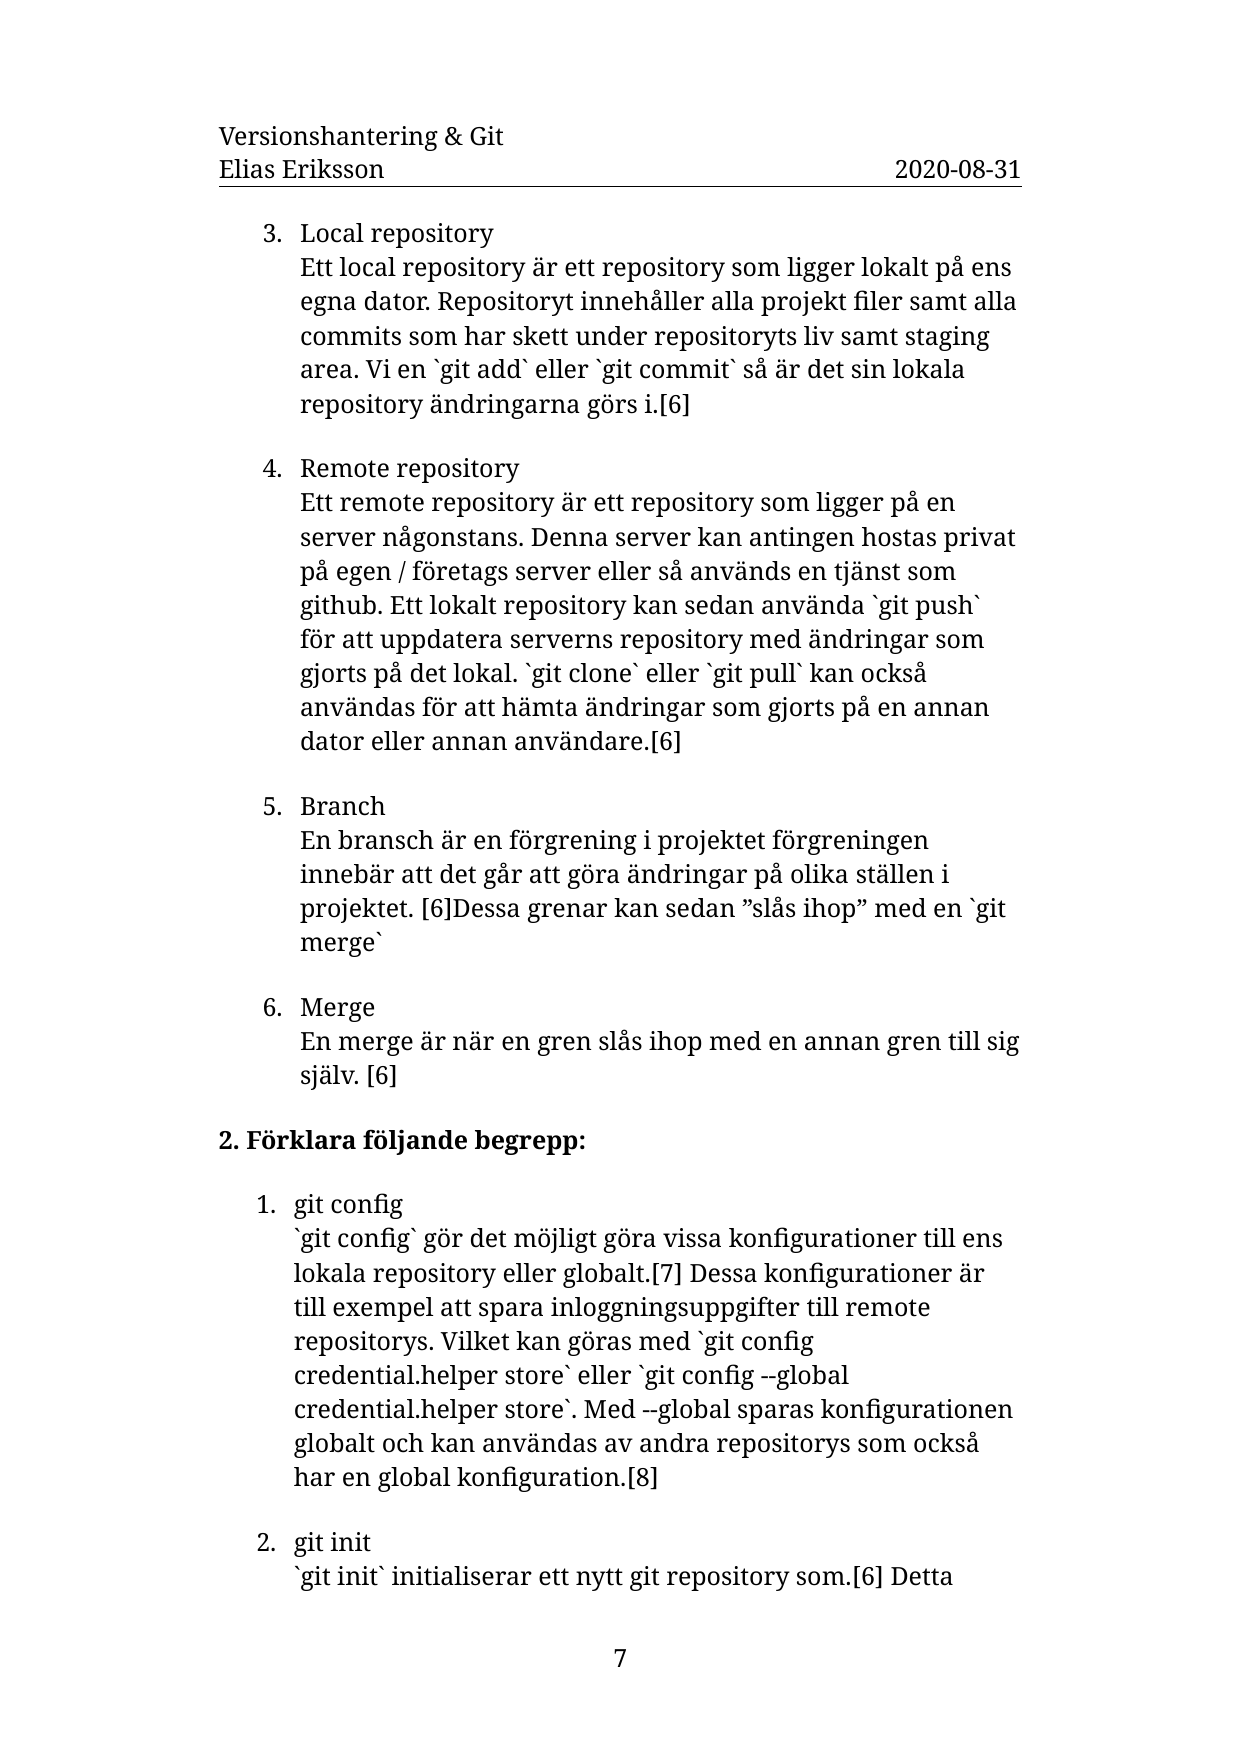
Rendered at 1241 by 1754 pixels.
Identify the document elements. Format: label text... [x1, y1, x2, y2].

text 2. Förklara följande begrepp: [218, 1122, 1022, 1156]
list git init `git init` initialiserar ett nytt git repository som.[6] Detta [256, 1524, 1022, 1592]
list Remote repository Ett remote repository är ett repository som ligger på en server någonstans. Denna server kan antingen hostas privat på egen / företags server eller så används en tjänst som github. Ett lokalt repository kan sedan använda `git push` för att uppdatera serverns repository med ändringar som gjorts på det lokal. `git clone` eller `git pull` kan också användas för att hämta ändringar som gjorts på en annan dator eller annan användare.[6] [262, 451, 1022, 758]
list Branch En bransch är en förgrening i projektet förgreningen innebär att det går att göra ändringar på olika ställen i projektet. [6]Dessa grenar kan sedan ”slås ihop” med en `git merge` [262, 788, 1022, 959]
list Merge En merge är när en gren slås ihop med en annan gren till sig själv. [6] [262, 989, 1022, 1092]
list git config `git config` gör det möjligt göra vissa konfigurationer till ens lokala repository eller globalt.[7] Dessa konfigurationer är till exempel att spara inloggningsuppgifter till remote repositorys. Vilket kan göras med `git config credential.helper store` eller `git config --global credential.helper store`. Med --global sparas konfigurationen globalt och kan användas av andra repositorys som också har en global konfiguration.[8] [256, 1187, 1022, 1494]
list Local repository Ett local repository är ett repository som ligger lokalt på ens egna dator. Repositoryt innehåller alla projekt filer samt alla commits som har skett under repositoryts liv samt staging area. Vi en `git add` eller `git commit` så är det sin lokala repository ändringarna görs i.[6] [262, 216, 1022, 420]
